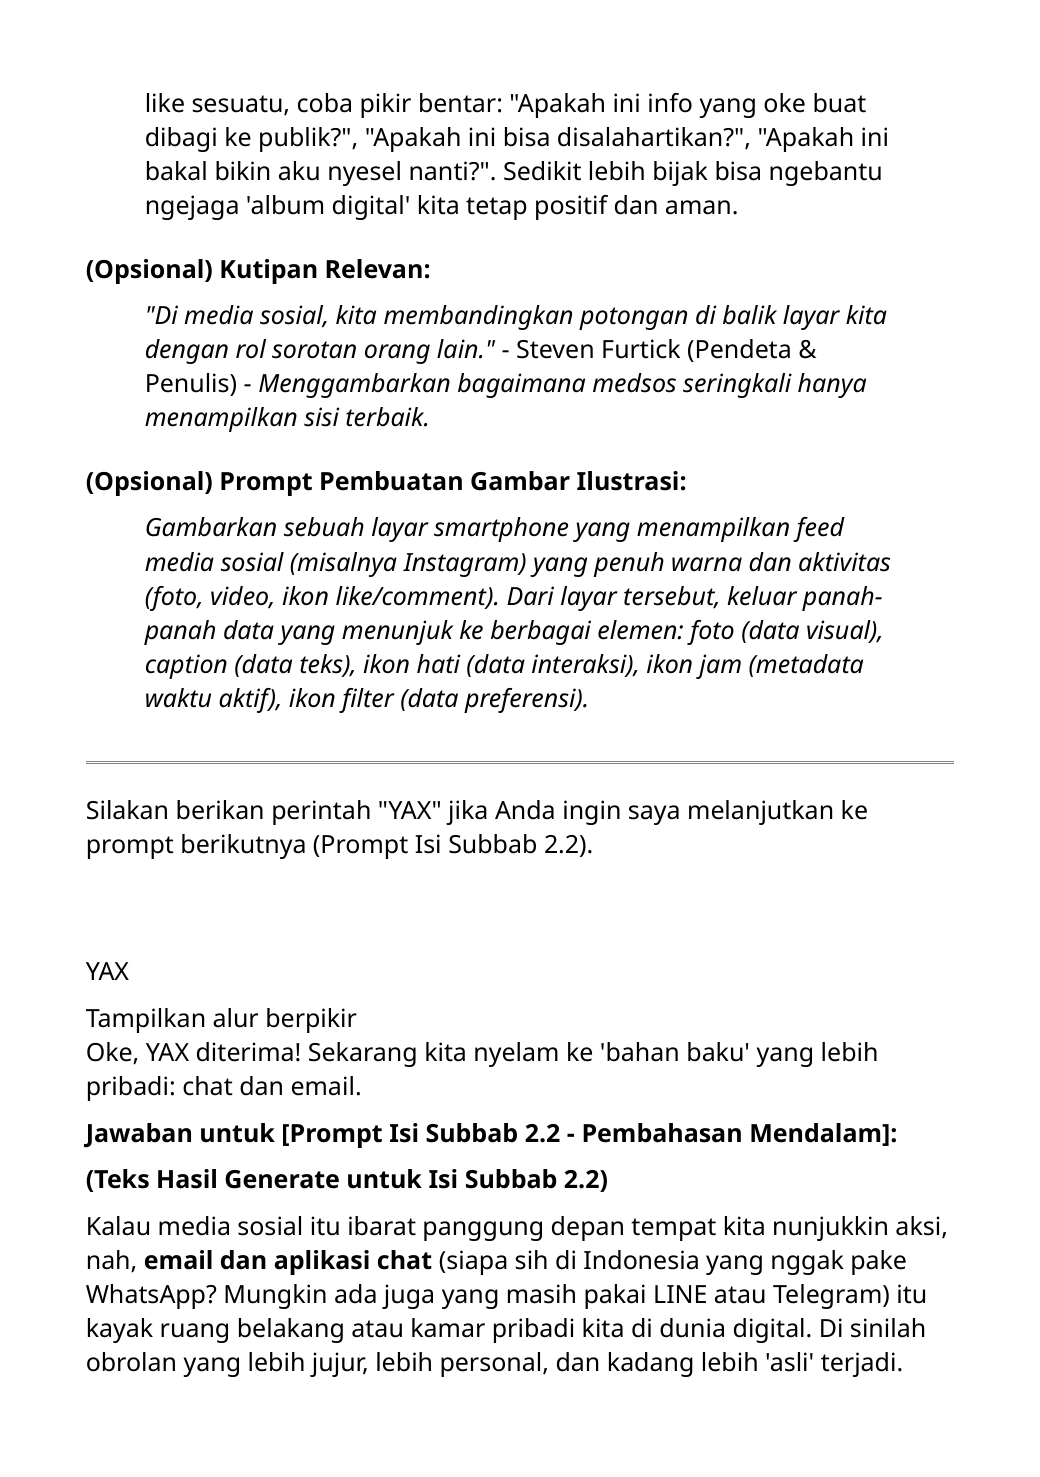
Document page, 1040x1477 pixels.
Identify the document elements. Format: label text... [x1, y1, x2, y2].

text YAX [86, 954, 954, 988]
text "Di media sosial, kita membandingkan potongan di balik layar kita dengan rol sorotan orang lain." - Steven Furtick (Pendeta & Penulis) - Menggambarkan bagaimana medsos seringkali hanya menampilkan sisi terbaik. [144, 298, 895, 434]
text Oke, YAX diterima! Sekarang kita nyelam ke 'bahan baku' yang lebih pribadi: chat dan email. [86, 1035, 954, 1103]
text Tampilkan alur berpikir [86, 1001, 954, 1035]
text Jawaban untuk [Prompt Isi Subbab 2.2 - Pembahasan Mendalam]: [86, 1115, 954, 1149]
text (Teks Hasil Generate untuk Isi Subbab 2.2) [86, 1162, 954, 1196]
text Silakan berikan perintah "YAX" jika Anda ingin saya melanjutkan ke prompt berikutnya (Prompt Isi Subbab 2.2). [86, 793, 954, 861]
text (Opsional) Prompt Pembuatan Gambar Ilustrasi: [86, 463, 954, 498]
text like sesuatu, coba pikir bentar: "Apakah ini info yang oke buat dibagi ke publik?", "Apakah ini bisa disalahartikan?", "Apakah ini bakal bikin aku nyesel nanti?". Sedikit lebih bijak bisa ngebantu ngejaga 'album digital' kita tetap positif dan aman. [144, 86, 895, 222]
text (Opsional) Kutipan Relevan: [86, 251, 954, 285]
text Gambarkan sebuah layar smartphone yang menampilkan feed media sosial (misalnya Instagram) yang penuh warna dan aktivitas (foto, video, ikon like/comment). Dari layar tersebut, keluar panah-panah data yang menunjuk ke berbagai elemen: foto (data visual), caption (data teks), ikon hati (data interaksi), ikon jam (metadata waktu aktif), ikon filter (data preferensi). [144, 510, 895, 714]
text Kalau media sosial itu ibarat panggung depan tempat kita nunjukkin aksi, nah, email dan aplikasi chat (siapa sih di Indonesia yang nggak pake WhatsApp? Mungkin ada juga yang masih pakai LINE atau Telegram) itu kayak ruang belakang atau kamar pribadi kita di dunia digital. Di sinilah obrolan yang lebih jujur, lebih personal, dan kadang lebih 'asli' terjadi. [86, 1208, 954, 1379]
